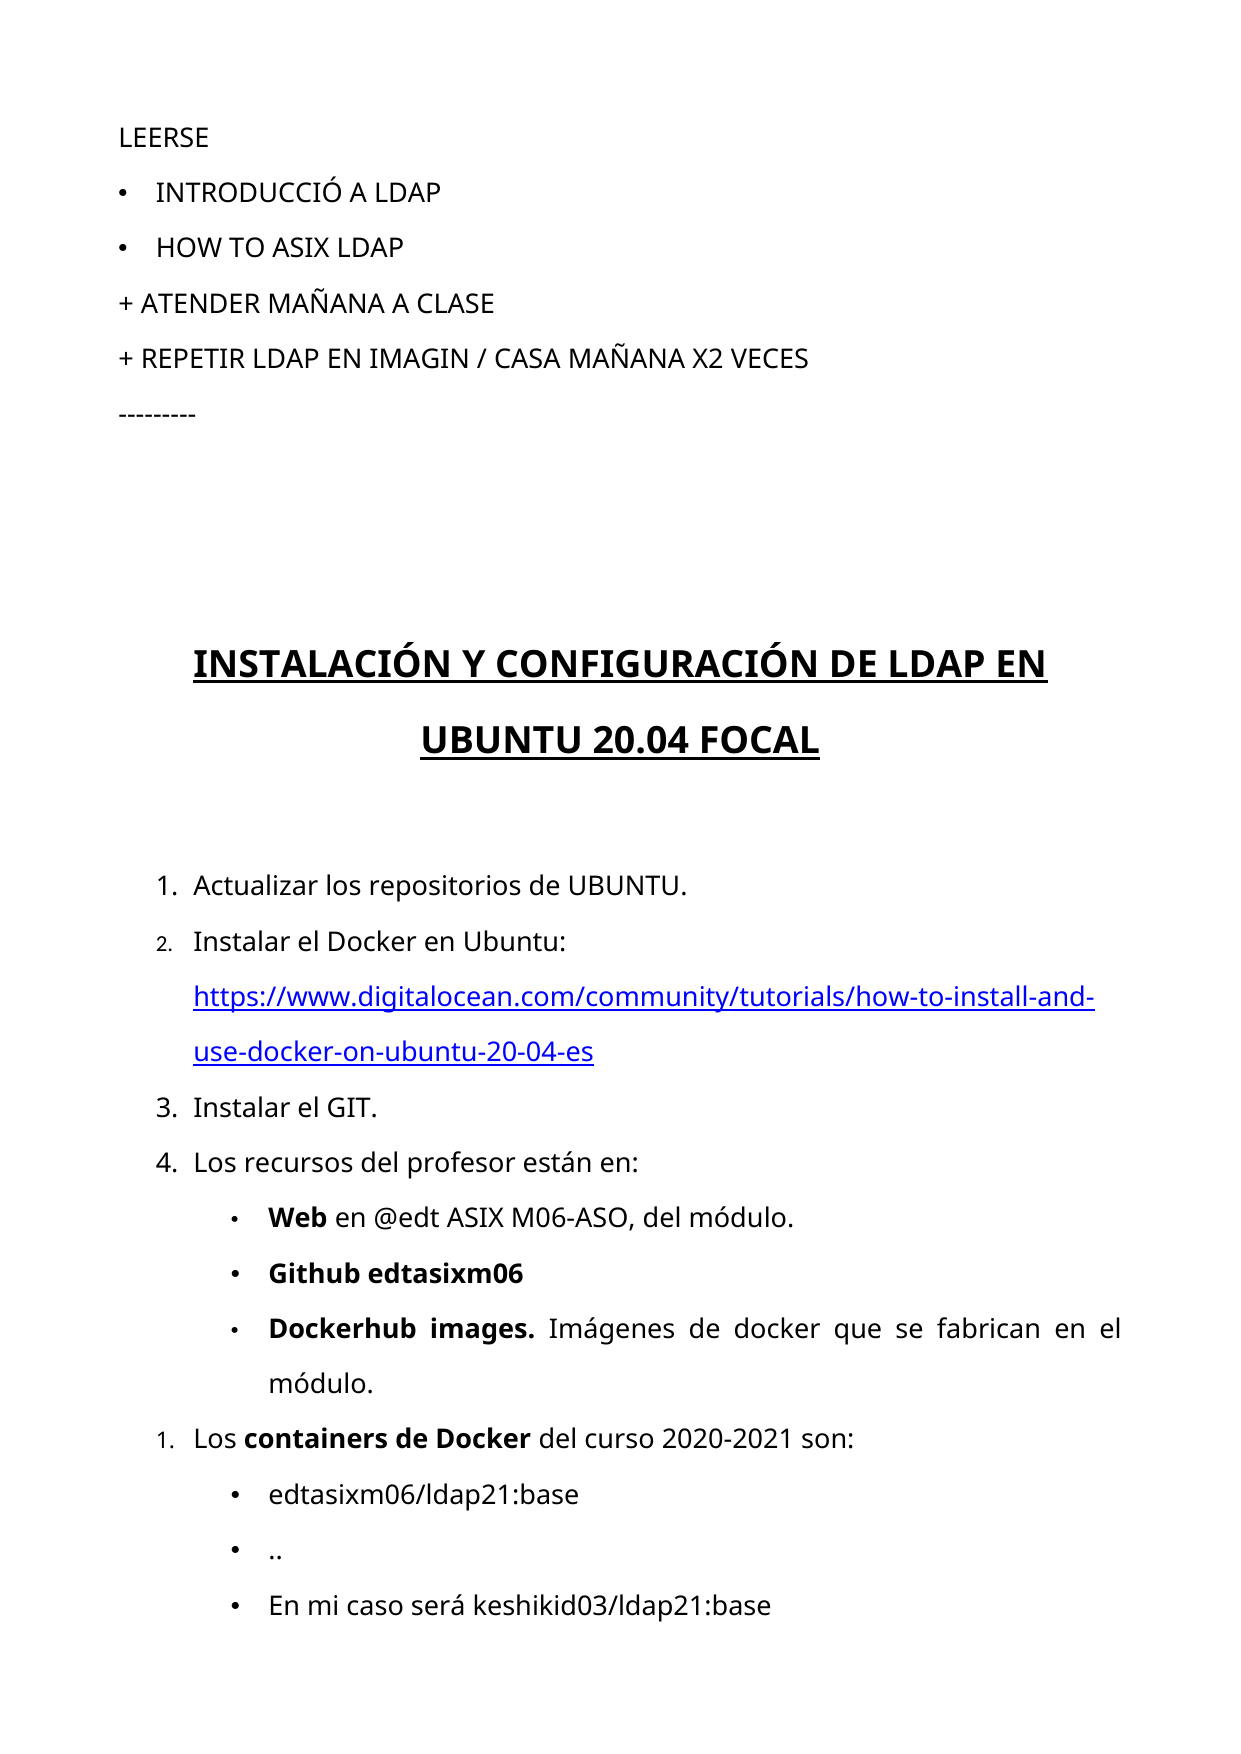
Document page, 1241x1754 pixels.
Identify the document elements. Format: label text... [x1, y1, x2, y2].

text + ATENDER MAÑANA A CLASE [118, 284, 1122, 321]
text --------- [118, 395, 1122, 432]
list Instalar el Docker en Ubuntu: https://www.digitalocean.com/community/tutorials/how-to-install-and-use-docker-on-ubuntu-20-04-es [156, 922, 1122, 1070]
list Github edtasixm06 [231, 1254, 1122, 1291]
list Dockerhub images. Imágenes de docker que se fabrican en el módulo. [231, 1309, 1122, 1402]
list En mi caso será keshikid03/ldap21:base [231, 1586, 1122, 1623]
list Actualizar los repositorios de UBUNTU. [156, 867, 1122, 904]
text LEERSE [118, 118, 1122, 155]
list INTRODUCCIÓ A LDAP [81, 173, 1122, 210]
list Los recursos del profesor están en: [156, 1143, 1122, 1180]
list Web en @edt ASIX M06-ASO, del módulo. [231, 1199, 1122, 1236]
list edtasixm06/ldap21:base [231, 1475, 1122, 1512]
list HOW TO ASIX LDAP [81, 229, 1122, 266]
list .. [231, 1531, 1122, 1567]
text + REPETIR LDAP EN IMAGIN / CASA MAÑANA X2 VECES [118, 339, 1122, 376]
list Los containers de Docker del curso 2020-2021 son: [156, 1420, 1122, 1457]
text INSTALACIÓN Y CONFIGURACIÓN DE LDAP EN UBUNTU 20.04 FOCAL [118, 637, 1122, 765]
list Instalar el GIT. [156, 1088, 1122, 1125]
